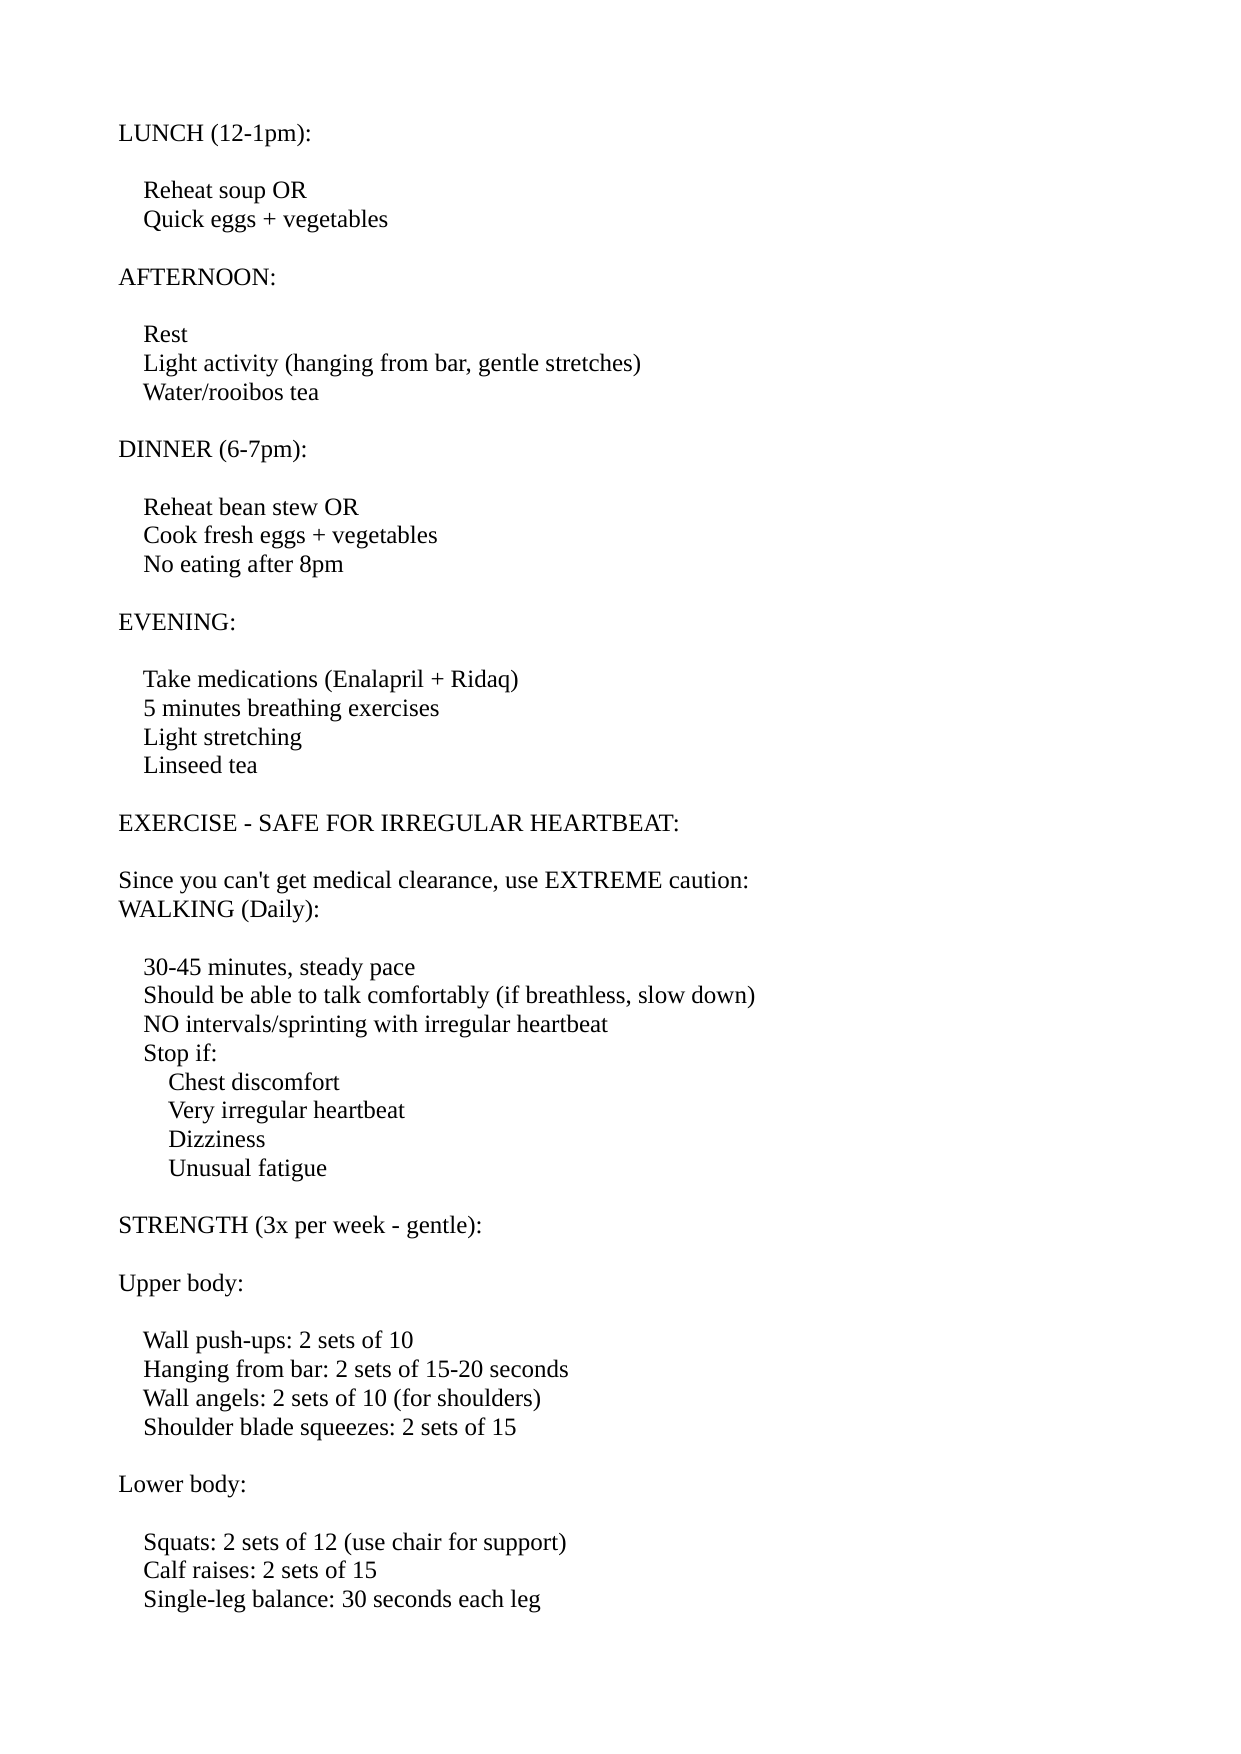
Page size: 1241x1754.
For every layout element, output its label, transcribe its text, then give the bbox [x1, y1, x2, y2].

text Should be able to talk comfortably (if breathless, slow down) [118, 981, 1122, 1009]
text Lower body: [118, 1469, 1122, 1498]
text Quick eggs + vegetables [118, 204, 1122, 233]
text 5 minutes breathing exercises [118, 693, 1122, 722]
text 30-45 minutes, steady pace [118, 952, 1122, 981]
text Upper body: [118, 1268, 1122, 1297]
text Water/rooibos tea [118, 377, 1122, 406]
text Wall push-ups: 2 sets of 10 [118, 1326, 1122, 1354]
text Hanging from bar: 2 sets of 15-20 seconds [118, 1354, 1122, 1383]
text Very irregular heartbeat [118, 1096, 1122, 1124]
text STRENGTH (3x per week - gentle): [118, 1211, 1122, 1239]
text DINNER (6-7pm): [118, 434, 1122, 463]
text LUNCH (12-1pm): [118, 118, 1122, 147]
text WALKING (Daily): [118, 894, 1122, 923]
text Light activity (hanging from bar, gentle stretches) [118, 348, 1122, 377]
text Unusual fatigue [118, 1153, 1122, 1182]
text EVENING: [118, 607, 1122, 636]
text Light stretching [118, 722, 1122, 751]
text EXERCISE - SAFE FOR IRREGULAR HEARTBEAT: [118, 808, 1122, 837]
text Reheat soup OR [118, 176, 1122, 204]
text Dizziness [118, 1124, 1122, 1153]
text Take medications (Enalapril + Ridaq) [118, 664, 1122, 693]
text Rest [118, 319, 1122, 348]
text AFTERNOON: [118, 262, 1122, 291]
text Shoulder blade squeezes: 2 sets of 15 [118, 1412, 1122, 1441]
text Squats: 2 sets of 12 (use chair for support) [118, 1527, 1122, 1556]
text Since you can't get medical clearance, use EXTREME caution: [118, 866, 1122, 894]
text Single-leg balance: 30 seconds each leg [118, 1584, 1122, 1613]
text NO intervals/sprinting with irregular heartbeat [118, 1009, 1122, 1038]
text Cook fresh eggs + vegetables [118, 521, 1122, 549]
text Wall angels: 2 sets of 10 (for shoulders) [118, 1383, 1122, 1412]
text Chest discomfort [118, 1067, 1122, 1096]
text No eating after 8pm [118, 549, 1122, 578]
text Calf raises: 2 sets of 15 [118, 1556, 1122, 1584]
text Linseed tea [118, 751, 1122, 779]
text Reheat bean stew OR [118, 492, 1122, 521]
text Stop if: [118, 1038, 1122, 1067]
